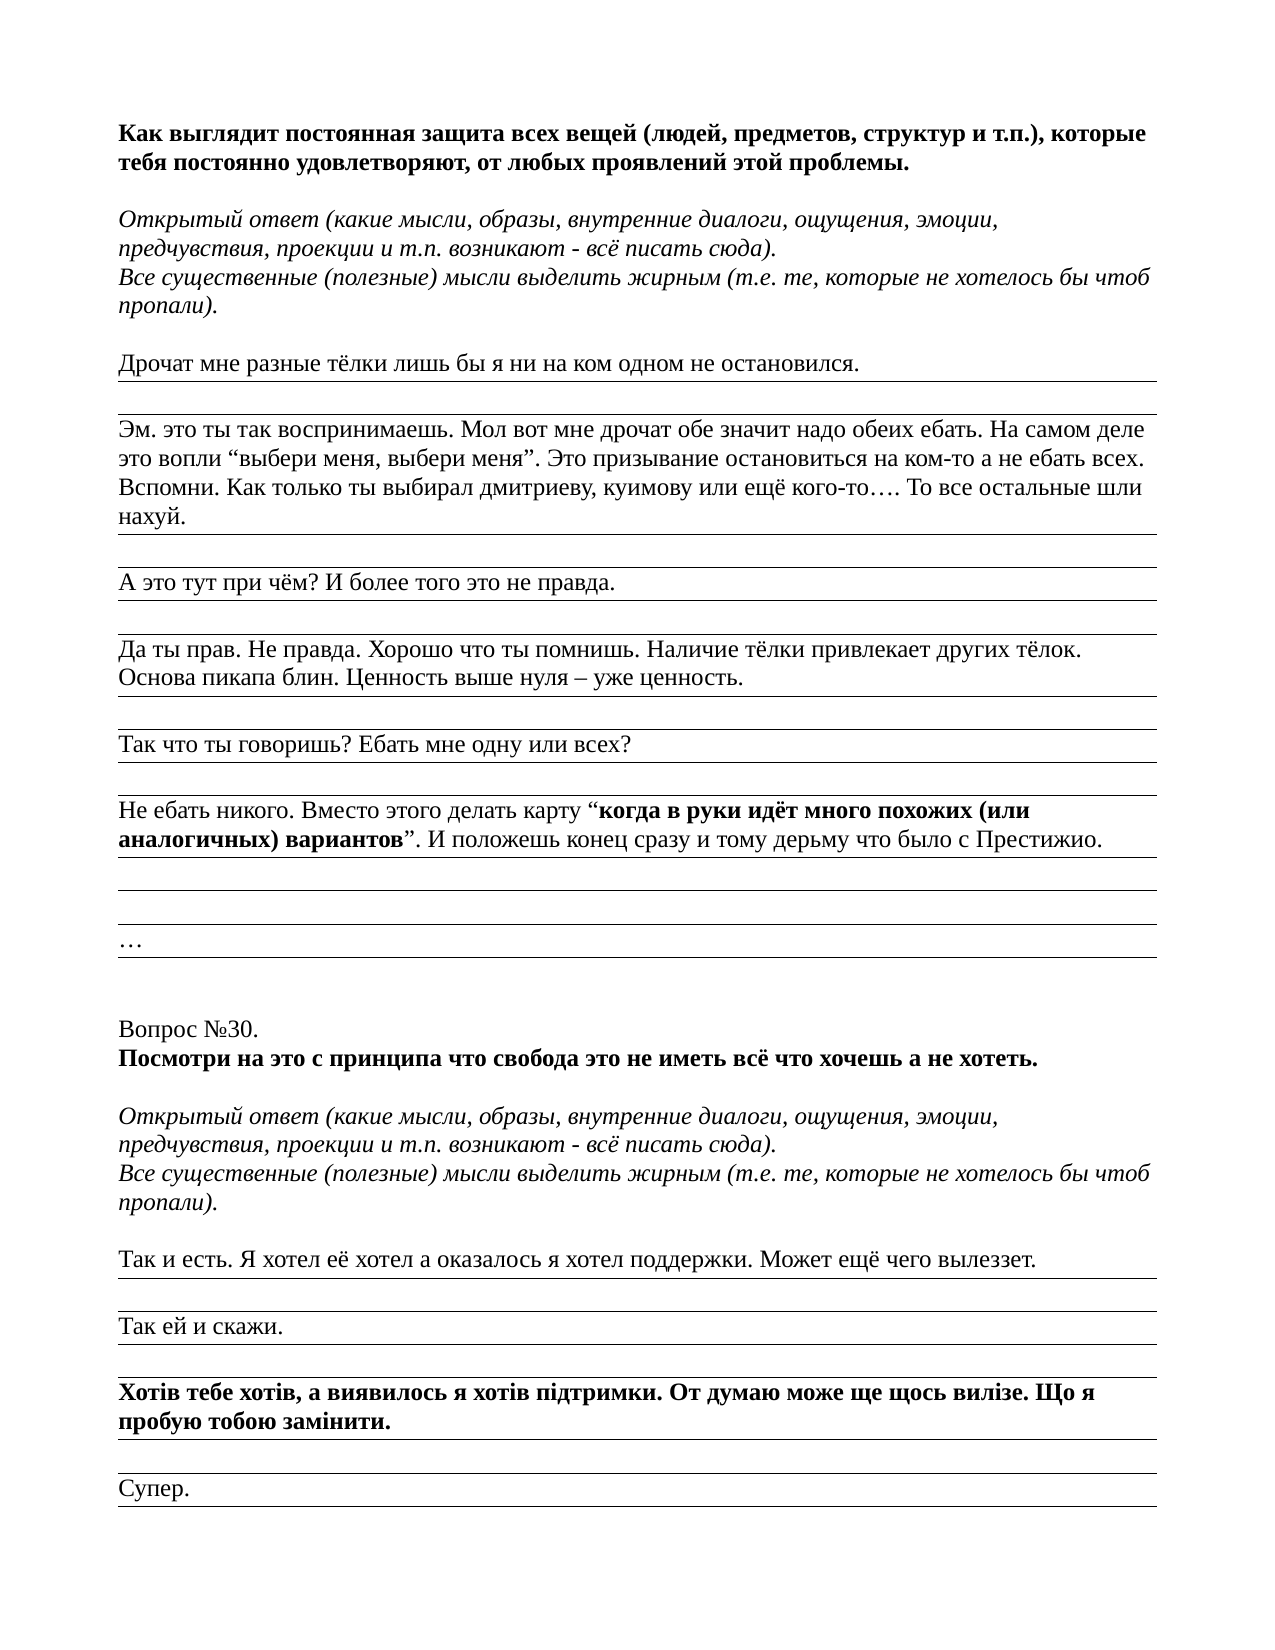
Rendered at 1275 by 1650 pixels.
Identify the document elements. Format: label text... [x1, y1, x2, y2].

text Так ей и скажи. [118, 1312, 1157, 1344]
text Эм. это ты так воспринимаешь. Мол вот мне дрочат обе значит надо обеих ебать. На самом деле это вопли “выбери меня, выбери меня”. Это призывание остановиться на ком-то а не ебать всех. Вспомни. Как только ты выбирал дмитриеву, куимову или ещё кого-то…. То все остальные шли нахуй. [118, 415, 1157, 534]
text Хотів тебе хотів, а виявилось я хотів підтримки. От думаю може ще щось вилізе. Що я пробую тобою замінити. [118, 1378, 1157, 1439]
text Открытый ответ (какие мысли, образы, внутренние диалоги, ощущения, эмоции, предчувствия, проекции и т.п. возникают - всё писать сюда). [118, 1101, 1157, 1158]
text Как выглядит постоянная защита всех вещей (людей, предметов, структур и т.п.), которые тебя постоянно удовлетворяют, от любых проявлений этой проблемы. [118, 118, 1157, 176]
text … [118, 925, 1157, 957]
text Все существенные (полезные) мысли выделить жирным (т.е. те, которые не хотелось бы чтоб пропали). [118, 262, 1157, 319]
text Все существенные (полезные) мысли выделить жирным (т.е. те, которые не хотелось бы чтоб пропали). [118, 1158, 1157, 1216]
text Открытый ответ (какие мысли, образы, внутренние диалоги, ощущения, эмоции, предчувствия, проекции и т.п. возникают - всё писать сюда). [118, 204, 1157, 262]
text Дрочат мне разные тёлки лишь бы я ни на ком одном не остановился. [118, 348, 1157, 381]
text Супер. [118, 1474, 1157, 1506]
text Вопрос №30. [118, 1014, 1157, 1043]
text Так что ты говоришь? Ебать мне одну или всех? [118, 730, 1157, 762]
text А это тут при чём? И более того это не правда. [118, 568, 1157, 600]
text Так и есть. Я хотел её хотел а оказалось я хотел поддержки. Может ещё чего вылеззет. [118, 1244, 1157, 1278]
text Не ебать никого. Вместо этого делать карту “когда в руки идёт много похожих (или аналогичных) вариантов”. И положешь конец сразу и тому дерьму что было с Престижио. [118, 796, 1157, 857]
text Да ты прав. Не правда. Хорошо что ты помнишь. Наличие тёлки привлекает других тёлок. Основа пикапа блин. Ценность выше нуля – уже ценность. [118, 635, 1157, 696]
text Посмотри на это с принципа что свобода это не иметь всё что хочешь а не хотеть. [118, 1043, 1157, 1072]
